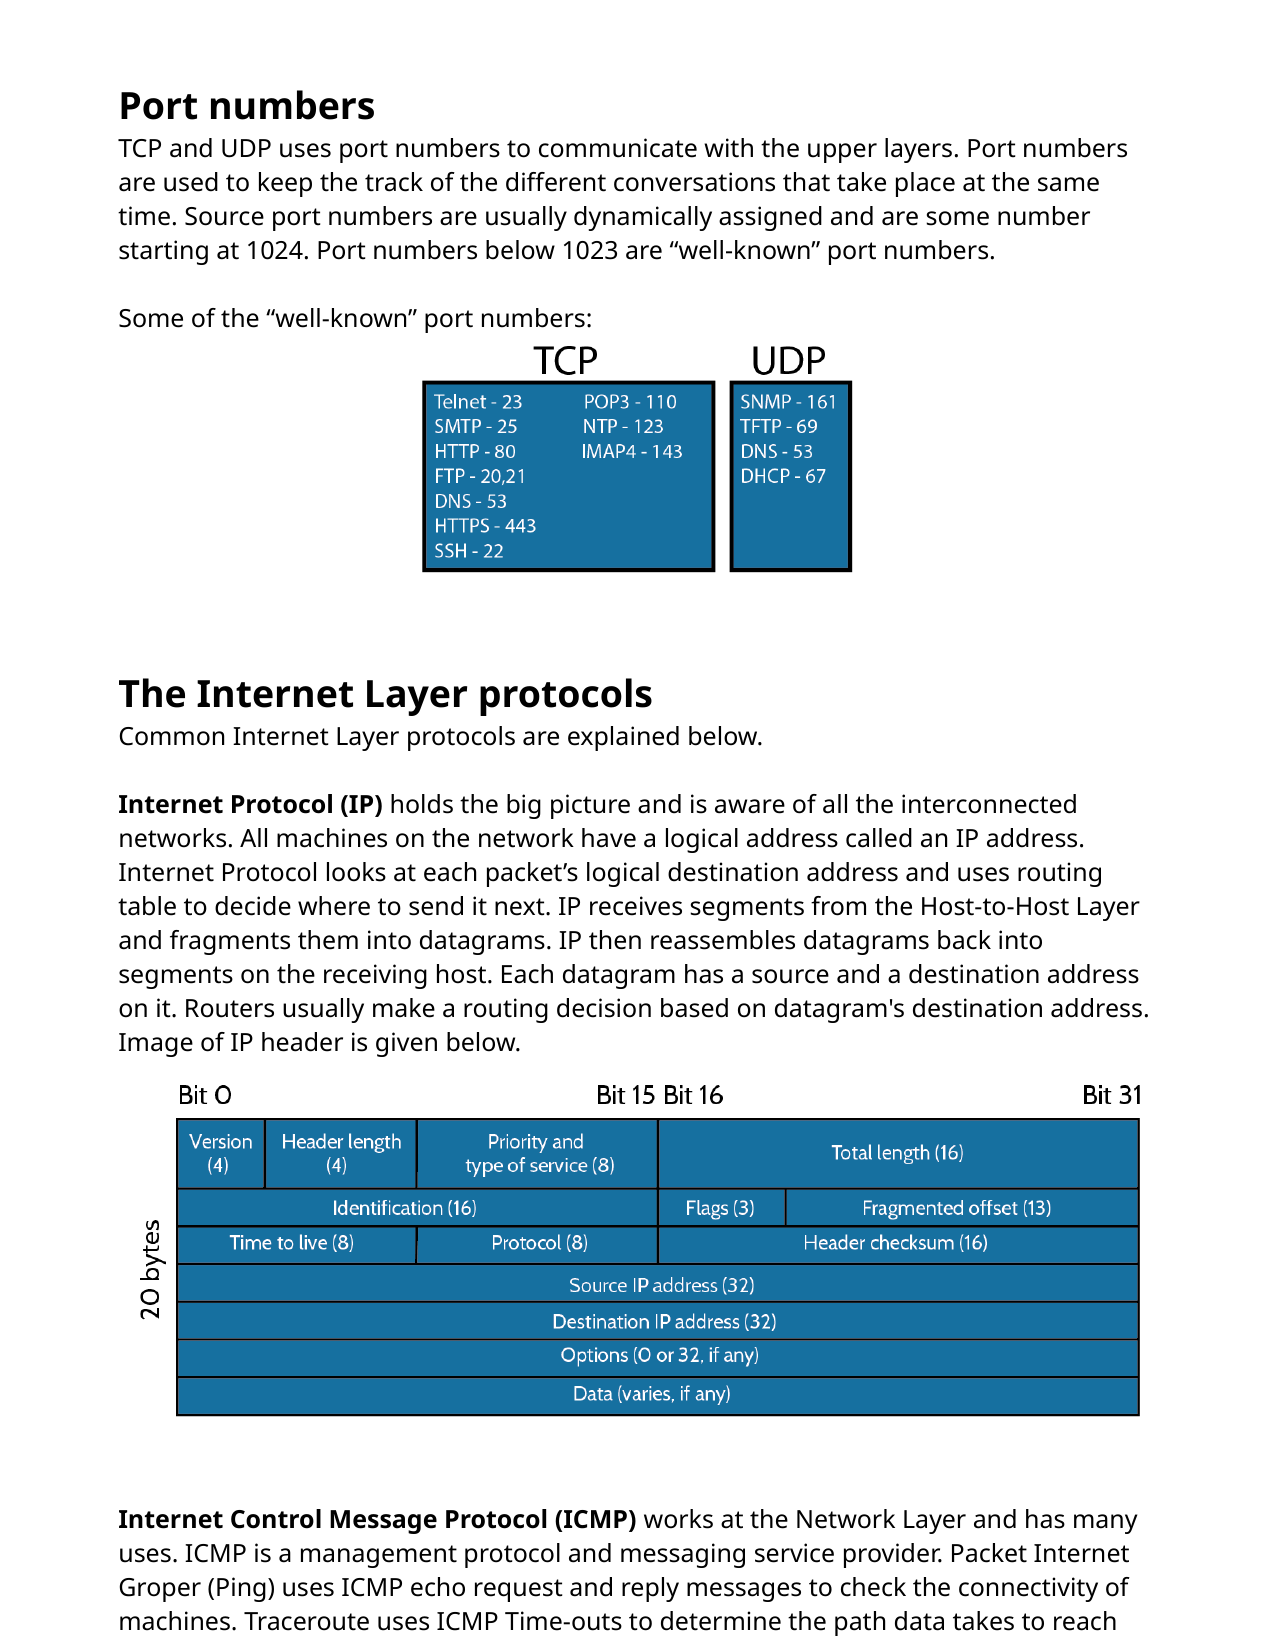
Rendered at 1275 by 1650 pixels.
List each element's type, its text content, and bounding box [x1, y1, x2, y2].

text TCP and UDP uses port numbers to communicate with the upper layers. Port numbers are used to keep the track of the different conversations that take place at the same time. Source port numbers are usually dynamically assigned and are some number starting at 1024. Port numbers below 1023 are “well-known” port numbers. [118, 131, 1157, 267]
text Internet Protocol (IP) holds the big picture and is aware of all the interconnected networks. All machines on the network have a logical address called an IP address. Internet Protocol looks at each packet’s logical destination address and uses routing table to decide where to send it next. IP receives segments from the Host-to-Host Layer and fragments them into datagrams. IP then reassembles datagrams back into segments on the receiving host. Each datagram has a source and a destination address on it. Routers usually make a routing decision based on datagram's destination address. Image of IP header is given below. [118, 786, 1157, 1058]
text Common Internet Layer protocols are explained below. [118, 718, 1157, 752]
picture [118, 1058, 1158, 1434]
picture [410, 335, 865, 577]
text Internet Control Message Protocol (ICMP) works at the Network Layer and has many uses. ICMP is a management protocol and messaging service provider. Packet Internet Groper (Ping) uses ICMP echo request and reply messages to check the connectivity of machines. Traceroute uses ICMP Time-outs to determine the path data takes to reach [118, 1502, 1157, 1638]
text Port numbers [118, 79, 1157, 131]
text The Internet Layer protocols [118, 667, 1157, 718]
text Some of the “well-known” port numbers: [118, 301, 1157, 335]
